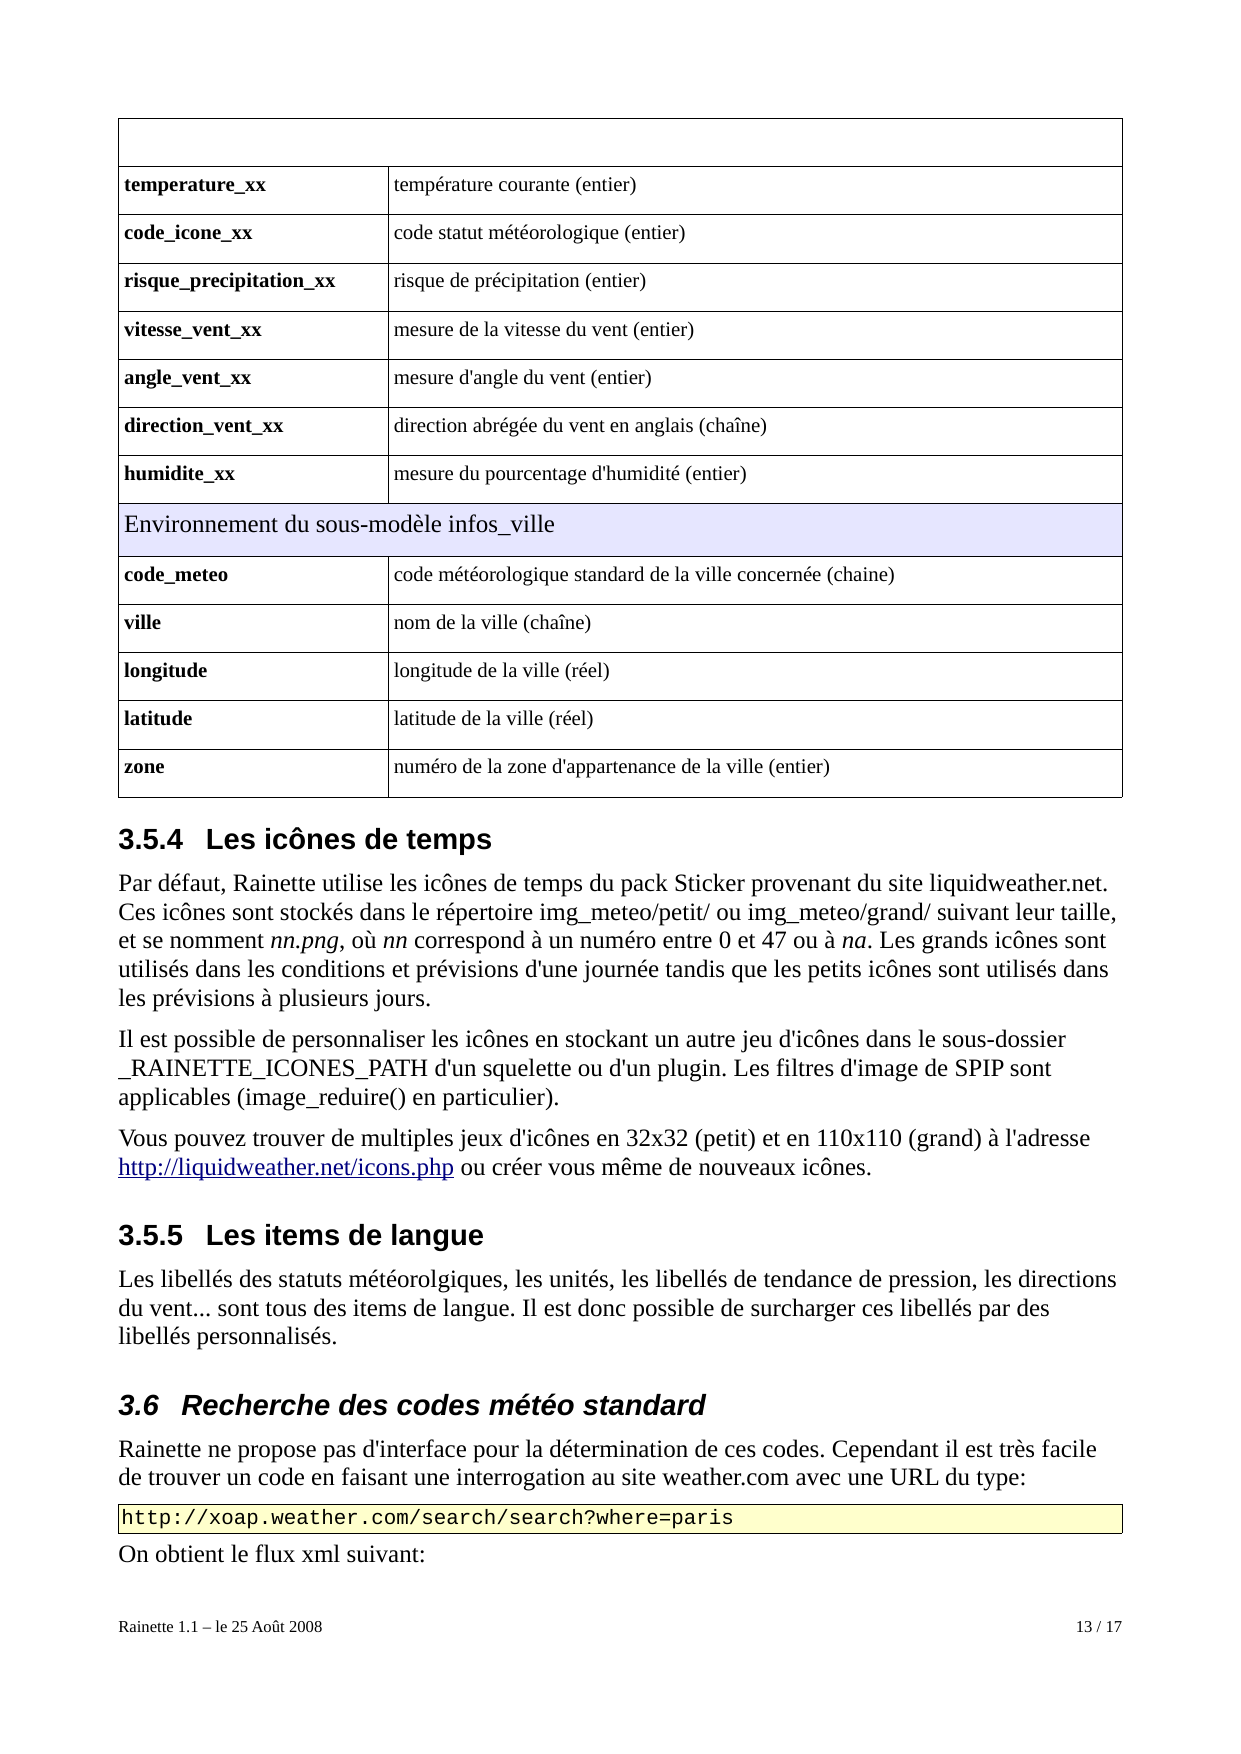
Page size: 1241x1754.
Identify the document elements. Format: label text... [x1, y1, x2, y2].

table_cell température courante (entier) [389, 167, 1122, 214]
table_cell direction abrégée du vent en anglais (chaîne) [389, 408, 1122, 455]
subtitle Les items de langue [118, 1218, 1122, 1251]
table_header Environnement du sous-modèle infos_ville [119, 504, 1122, 556]
table_cell latitude de la ville (réel) [389, 701, 1122, 748]
text Les libellés des statuts météorolgiques, les unités, les libellés de tendance de pression, les directions du vent... sont tous des items de langue. Il est donc possible de surcharger ces libellés par des libellés personnalisés. [118, 1264, 1122, 1350]
text Rainette ne propose pas d'interface pour la détermination de ces codes. Cependant il est très facile de trouver un code en faisant une interrogation au site weather.com avec une URL du type: [118, 1434, 1122, 1491]
table_cell temperature_xx [119, 167, 388, 214]
table_cell longitude de la ville (réel) [389, 653, 1122, 700]
text Vous pouvez trouver de multiples jeux d'icônes en 32x32 (petit) et en 110x110 (grand) à l'adresse http://liquidweather.net/icons.php ou créer vous même de nouveaux icônes. [118, 1123, 1122, 1180]
text On obtient le flux xml suivant: [118, 1539, 1122, 1568]
table_cell humidite_xx [119, 456, 388, 503]
table_cell mesure d'angle du vent (entier) [389, 360, 1122, 407]
text Il est possible de personnaliser les icônes en stockant un autre jeu d'icônes dans le sous-dossier _RAINETTE_ICONES_PATH d'un squelette ou d'un plugin. Les filtres d'image de SPIP sont applicables (image_reduire() en particulier). [118, 1024, 1122, 1110]
table_cell zone [119, 750, 388, 797]
table_cell angle_vent_xx [119, 360, 388, 407]
table_cell numéro de la zone d'appartenance de la ville (entier) [389, 750, 1122, 797]
table_cell latitude [119, 701, 388, 748]
table_cell code statut météorologique (entier) [389, 215, 1122, 262]
table_cell mesure de la vitesse du vent (entier) [389, 312, 1122, 359]
table_cell [119, 119, 1122, 166]
subtitle Recherche des codes météo standard [118, 1388, 1122, 1421]
text http://xoap.weather.com/search/search?where=paris [119, 1505, 1122, 1533]
table_cell ville [119, 605, 388, 652]
table_cell mesure du pourcentage d'humidité (entier) [389, 456, 1122, 503]
table_cell longitude [119, 653, 388, 700]
table_cell direction_vent_xx [119, 408, 388, 455]
text Par défaut, Rainette utilise les icônes de temps du pack Sticker provenant du site liquidweather.net. Ces icônes sont stockés dans le répertoire img_meteo/petit/ ou img_meteo/grand/ suivant leur taille, et se nomment nn.png, où nn correspond à un numéro entre 0 et 47 ou à na. Les grands icônes sont utilisés dans les conditions et prévisions d'une journée tandis que les petits icônes sont utilisés dans les prévisions à plusieurs jours. [118, 868, 1122, 1012]
table_cell code_icone_xx [119, 215, 388, 262]
table_cell vitesse_vent_xx [119, 312, 388, 359]
table_cell nom de la ville (chaîne) [389, 605, 1122, 652]
subtitle Les icônes de temps [118, 822, 1122, 855]
table_cell risque de précipitation (entier) [389, 264, 1122, 311]
table_cell code_meteo [119, 557, 388, 604]
table_cell risque_precipitation_xx [119, 264, 388, 311]
table_cell code météorologique standard de la ville concernée (chaine) [389, 557, 1122, 604]
